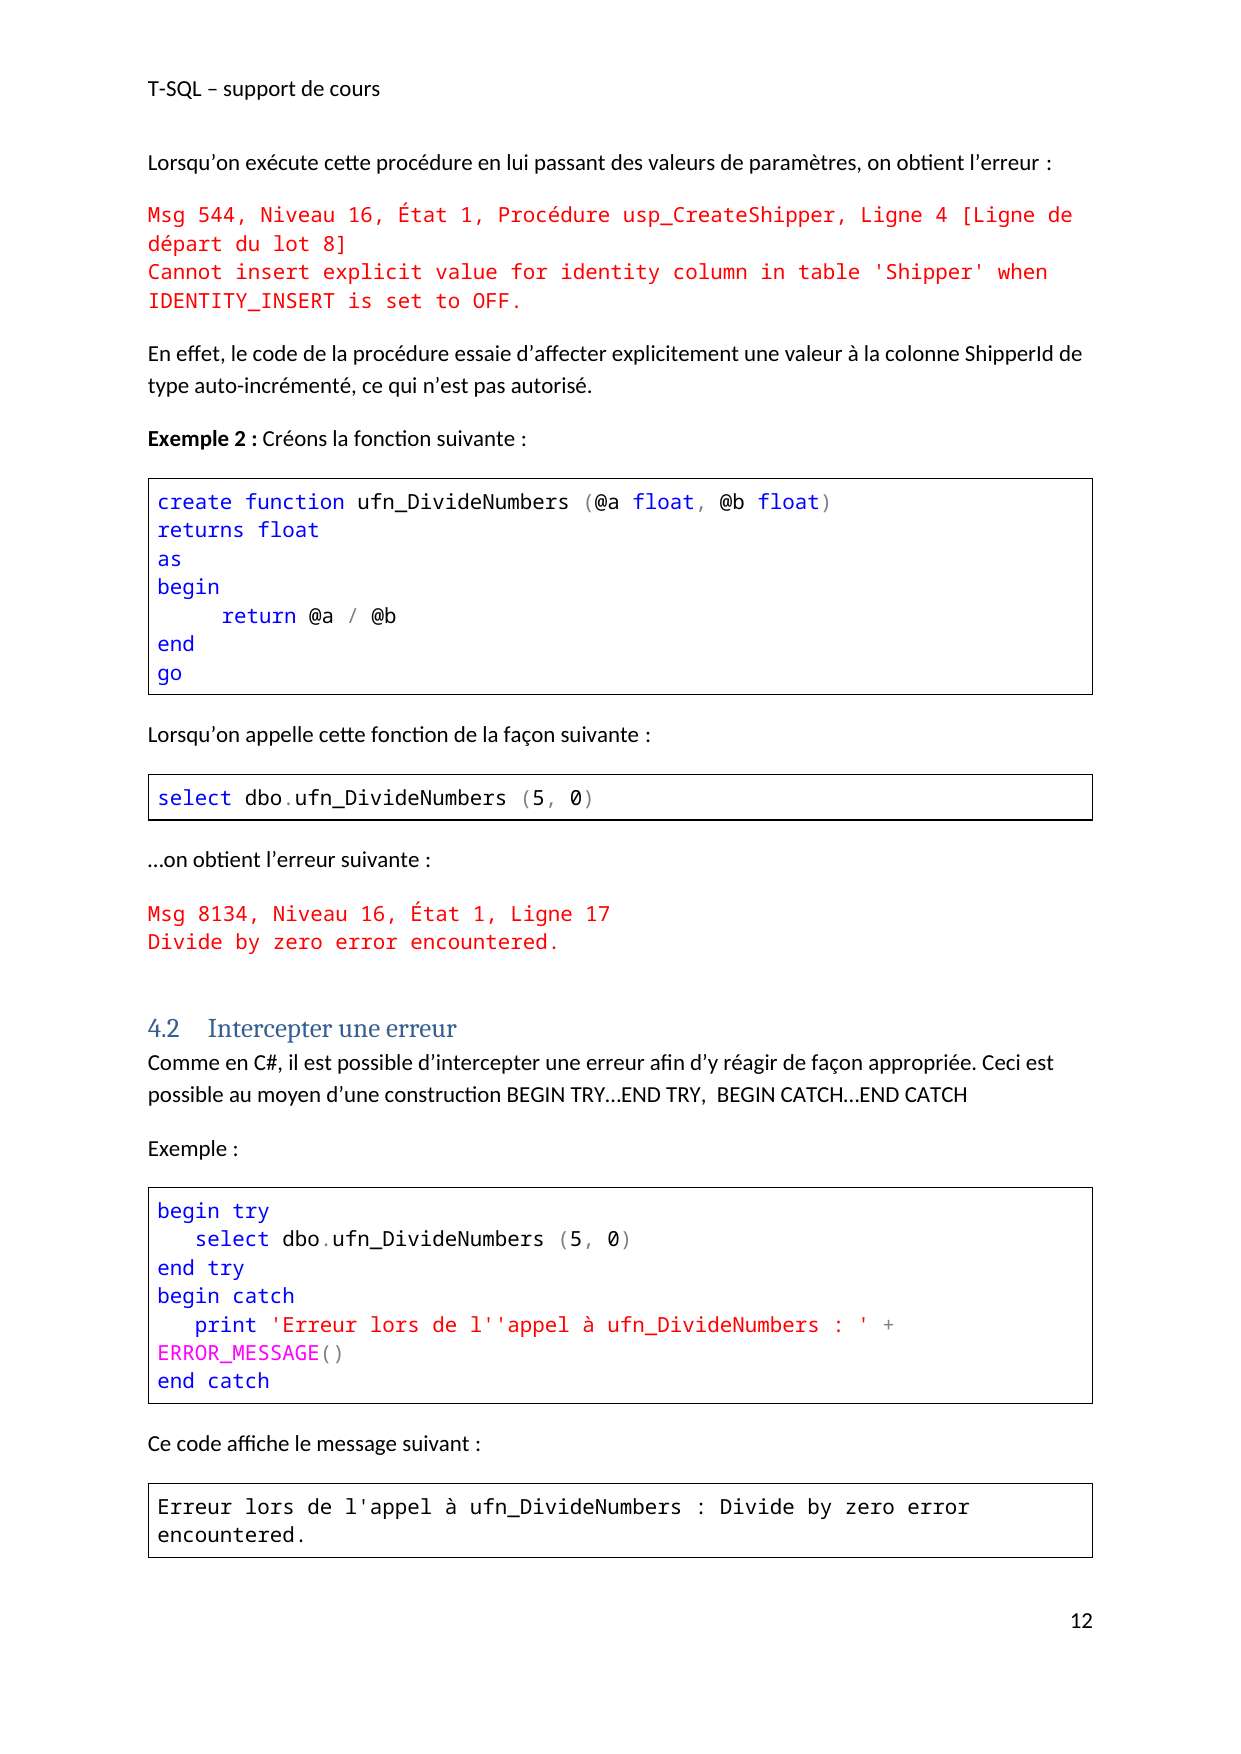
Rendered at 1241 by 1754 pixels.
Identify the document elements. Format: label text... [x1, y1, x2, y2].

text Cannot insert explicit value for identity column in table 'Shipper' when IDENTITY_INSERT is set to OFF. [148, 257, 1093, 314]
text Divide by zero error encountered. [148, 927, 1093, 956]
text begin [149, 563, 1092, 591]
text as [149, 534, 1092, 563]
text Erreur lors de l'appel à ufn_DivideNumbers : Divide by zero error encountered. [149, 1484, 1092, 1557]
text print 'Erreur lors de l''appel à ufn_DivideNumbers : ' + ERROR_MESSAGE() [149, 1300, 1092, 1357]
text Comme en C#, il est possible d’intercepter une erreur afin d’y réagir de façon appropriée. Ceci est possible au moyen d’une construction BEGIN TRY…END TRY, BEGIN CATCH…END CATCH [148, 1048, 1093, 1109]
text return @a / @b [149, 591, 1092, 620]
text create function ufn_DivideNumbers (@a float, @b float) [149, 479, 1092, 506]
text end try [149, 1243, 1092, 1272]
text select dbo.ufn_DivideNumbers (5, 0) [149, 1215, 1092, 1243]
text En effet, le code de la procédure essaie d’affecter explicitement une valeur à la colonne ShipperId de type auto-incrémenté, ce qui n’est pas autorisé. [148, 339, 1093, 399]
text go [149, 648, 1092, 694]
text …on obtient l’erreur suivante : [148, 846, 1093, 874]
text Exemple : [148, 1134, 1093, 1162]
text begin catch [149, 1272, 1092, 1300]
subtitle Intercepter une erreur [148, 1013, 1093, 1044]
text Ce code affiche le message suivant : [148, 1429, 1093, 1457]
text Lorsqu’on exécute cette procédure en lui passant des valeurs de paramètres, on obtient l’erreur : [148, 148, 1093, 176]
text Msg 8134, Niveau 16, État 1, Ligne 17 [148, 899, 1093, 927]
text Lorsqu’on appelle cette fonction de la façon suivante : [148, 720, 1093, 748]
text end catch [149, 1357, 1092, 1403]
text Msg 544, Niveau 16, État 1, Procédure usp_CreateShipper, Ligne 4 [Ligne de départ du lot 8] [148, 201, 1093, 257]
text Exemple 2 : Créons la fonction suivante : [148, 424, 1093, 453]
text begin try [149, 1188, 1092, 1215]
text returns float [149, 506, 1092, 534]
text end [149, 620, 1092, 648]
text select dbo.ufn_DivideNumbers (5, 0) [149, 775, 1092, 819]
